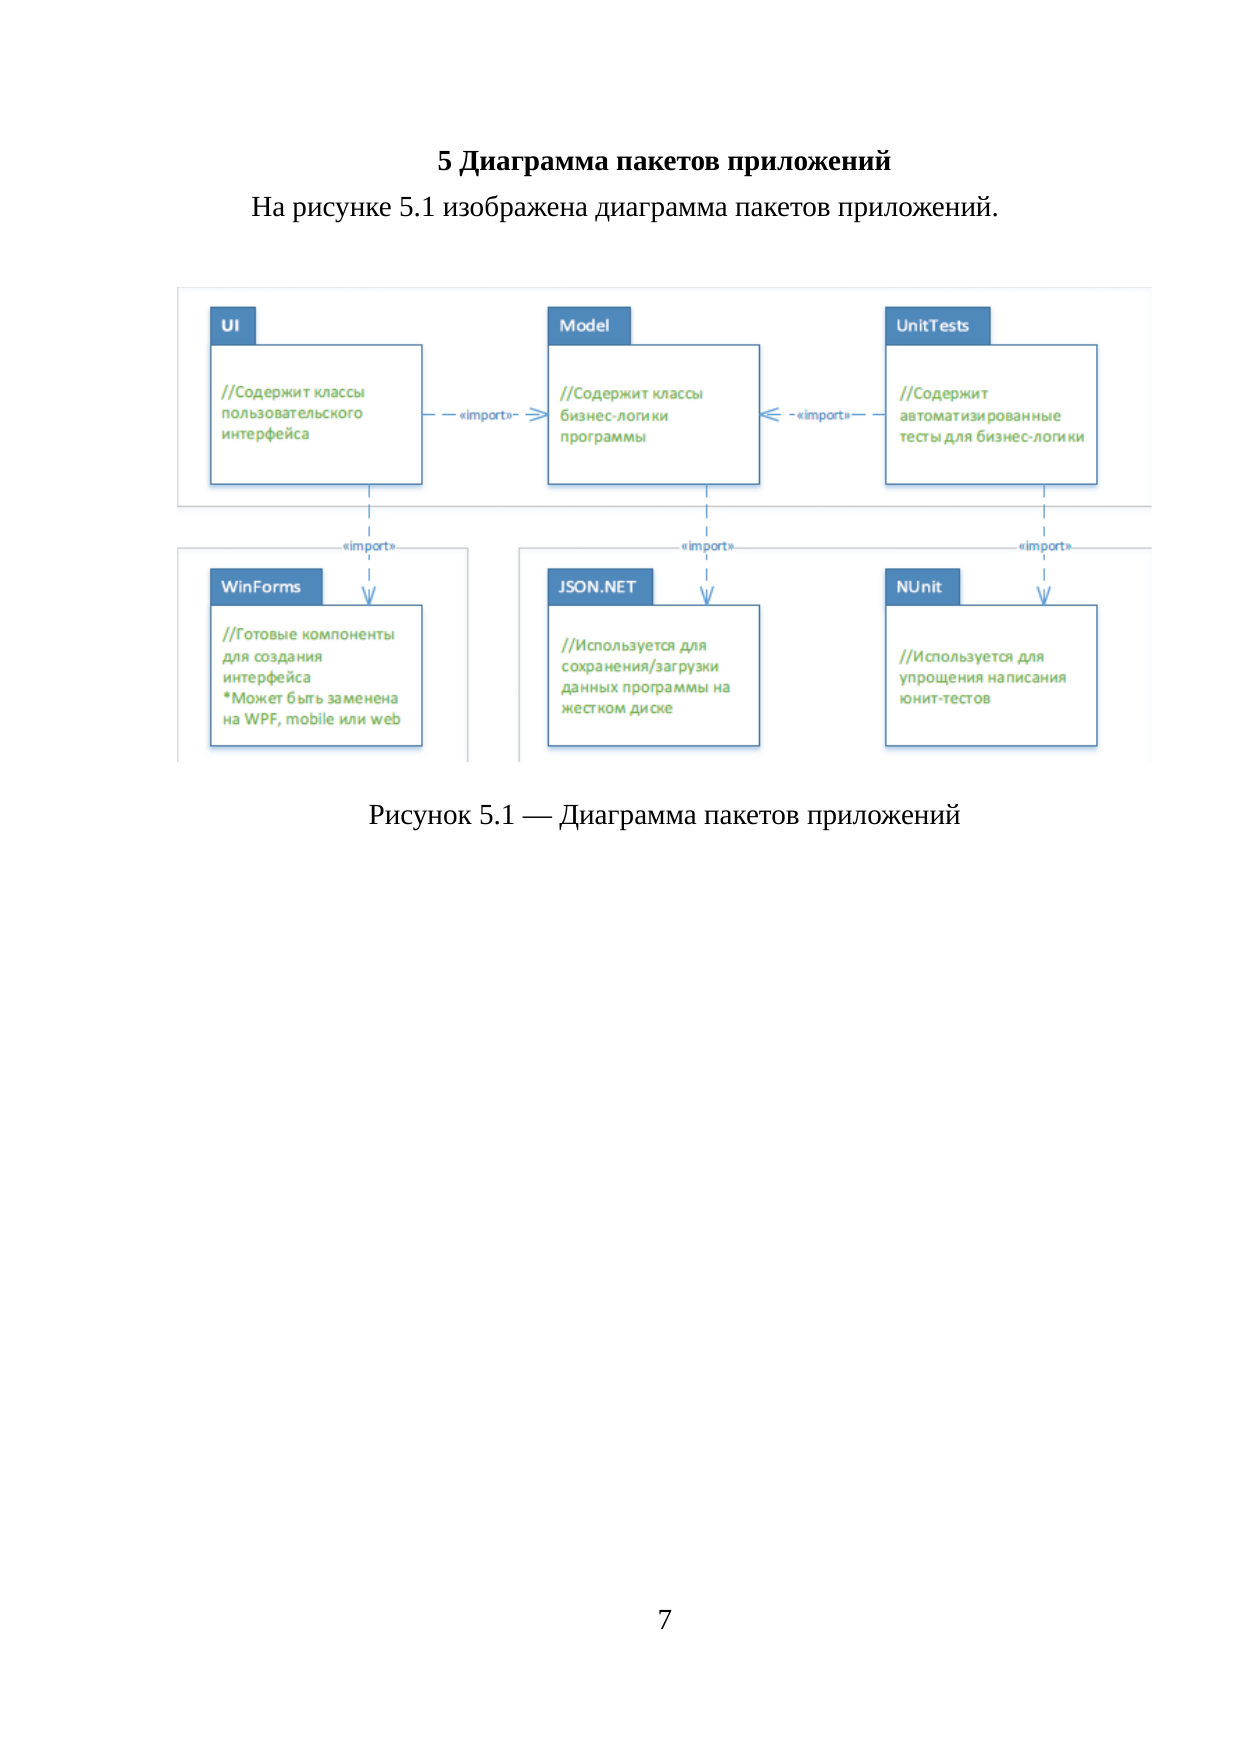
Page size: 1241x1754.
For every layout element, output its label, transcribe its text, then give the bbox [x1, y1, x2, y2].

picture [177, 287, 1152, 762]
subtitle 5 Диаграмма пакетов приложений [177, 143, 1152, 177]
text На рисунке 5.1 изображена диаграмма пакетов приложений. [177, 189, 1152, 223]
text Рисунок 5.1 — Диаграмма пакетов приложений [177, 762, 1152, 831]
